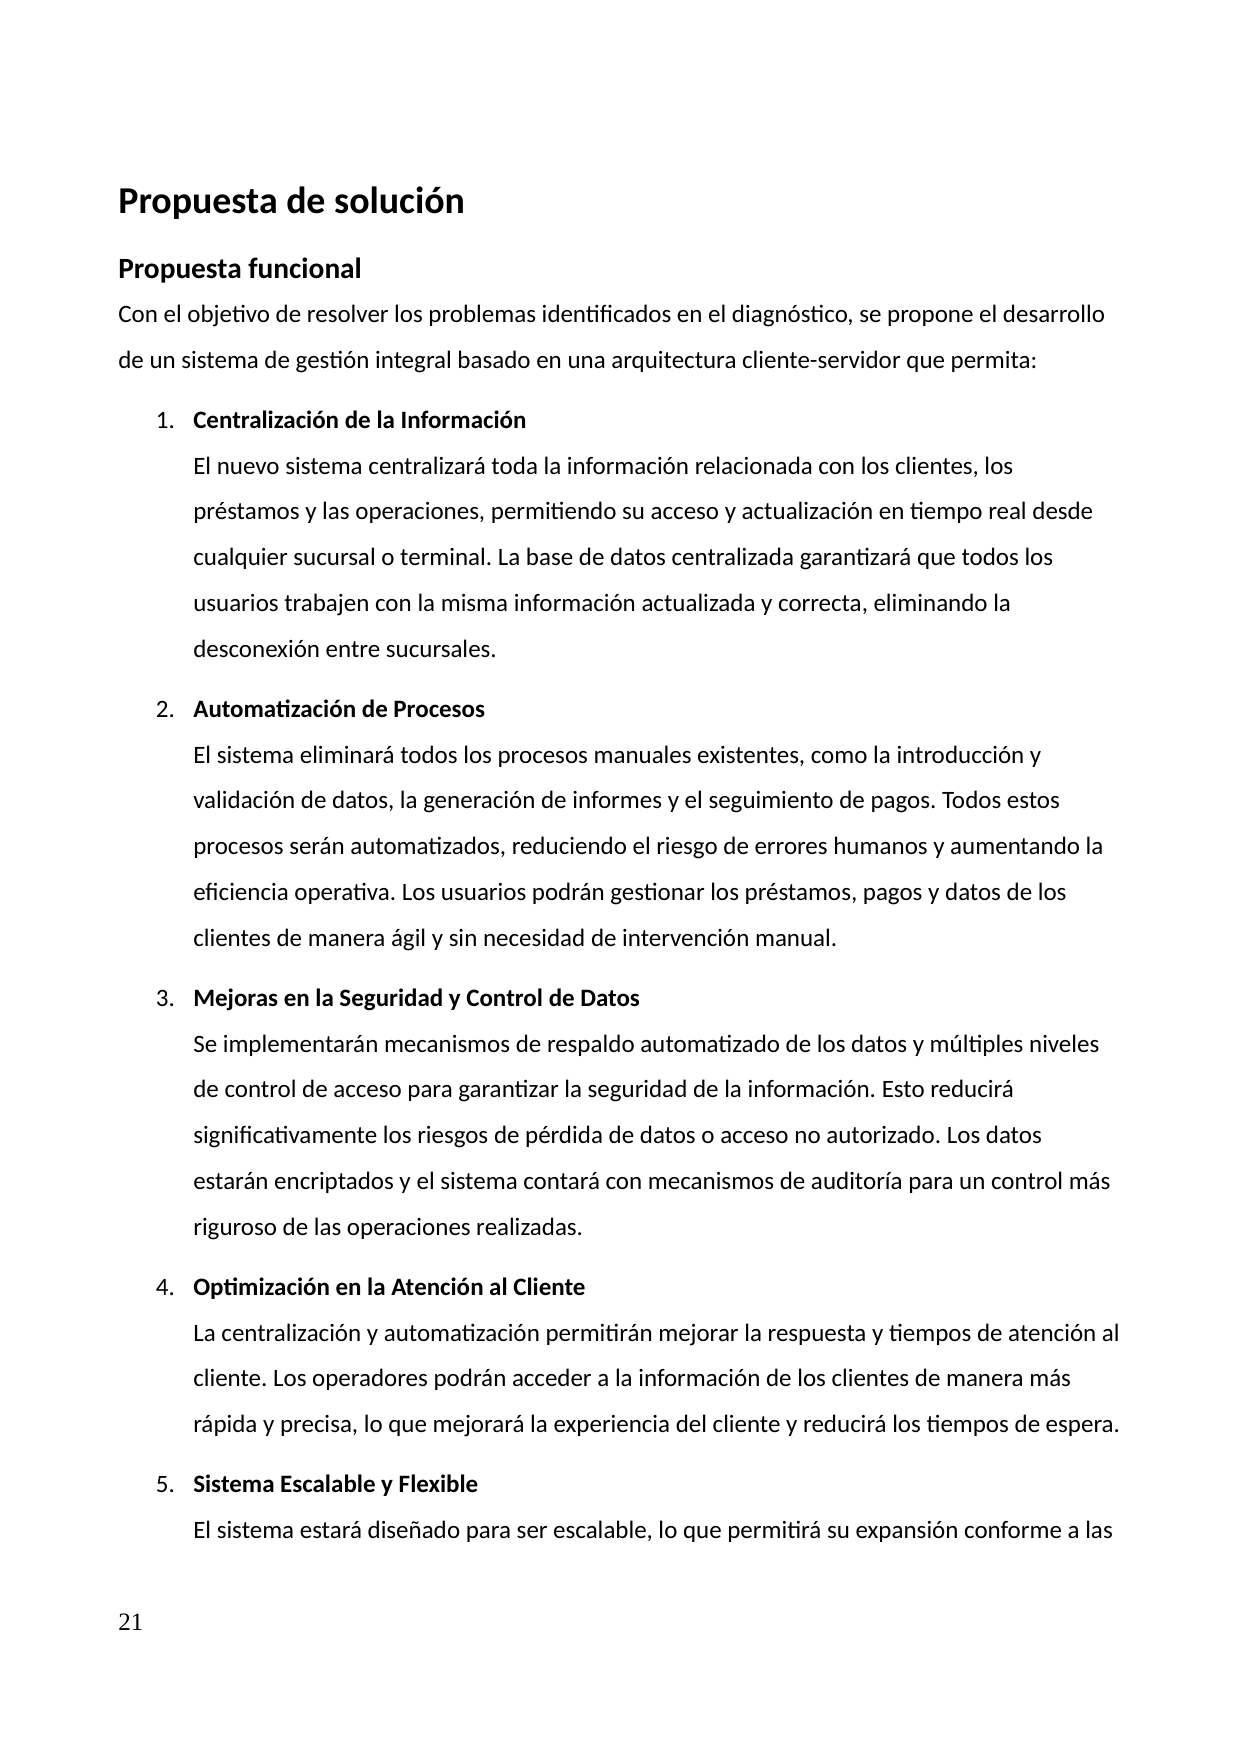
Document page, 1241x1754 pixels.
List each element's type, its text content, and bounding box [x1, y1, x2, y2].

list Automatización de Procesos El sistema eliminará todos los procesos manuales existentes, como la introducción y validación de datos, la generación de informes y el seguimiento de pagos. Todos estos procesos serán automatizados, reduciendo el riesgo de errores humanos y aumentando la eficiencia operativa. Los usuarios podrán gestionar los préstamos, pagos y datos de los clientes de manera ágil y sin necesidad de intervención manual. [156, 693, 1122, 952]
list Optimización en la Atención al Cliente La centralización y automatización permitirán mejorar la respuesta y tiempos de atención al cliente. Los operadores podrán acceder a la información de los clientes de manera más rápida y precisa, lo que mejorará la experiencia del cliente y reducirá los tiempos de espera. [156, 1271, 1122, 1439]
list Mejoras en la Seguridad y Control de Datos Se implementarán mecanismos de respaldo automatizado de los datos y múltiples niveles de control de acceso para garantizar la seguridad de la información. Esto reducirá significativamente los riesgos de pérdida de datos o acceso no autorizado. Los datos estarán encriptados y el sistema contará con mecanismos de auditoría para un control más riguroso de las operaciones realizadas. [156, 982, 1122, 1241]
text Con el objetivo de resolver los problemas identificados en el diagnóstico, se propone el desarrollo de un sistema de gestión integral basado en una arquitectura cliente-servidor que permita: [118, 298, 1122, 374]
subtitle Propuesta funcional [118, 250, 1122, 286]
list Centralización de la Información El nuevo sistema centralizará toda la información relacionada con los clientes, los préstamos y las operaciones, permitiendo su acceso y actualización en tiempo real desde cualquier sucursal o terminal. La base de datos centralizada garantizará que todos los usuarios trabajen con la misma información actualizada y correcta, eliminando la desconexión entre sucursales. [156, 404, 1122, 663]
list Sistema Escalable y Flexible El sistema estará diseñado para ser escalable, lo que permitirá su expansión conforme a las [156, 1468, 1122, 1545]
subtitle Propuesta de solución [118, 176, 1122, 223]
